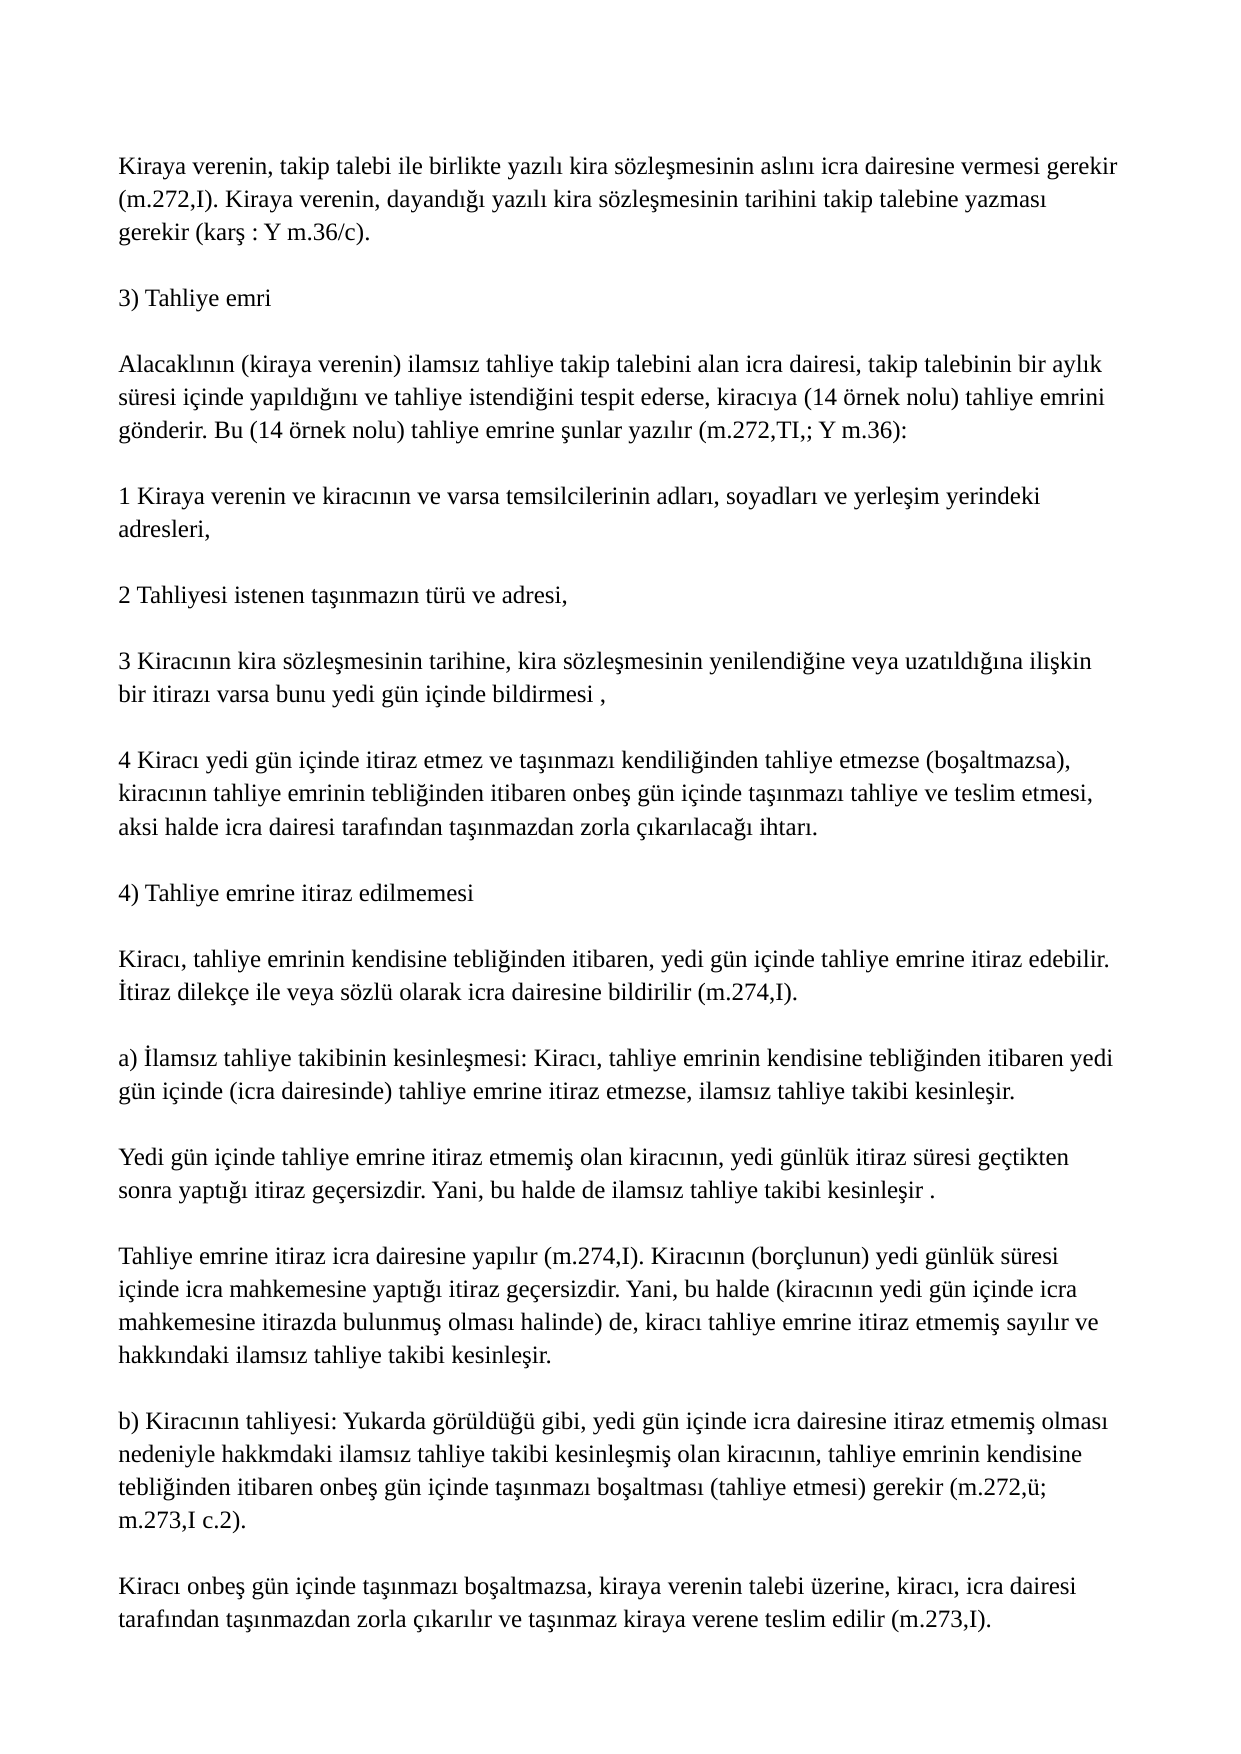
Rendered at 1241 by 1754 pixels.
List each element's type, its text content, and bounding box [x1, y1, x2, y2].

text Kiraya verenin, takip talebi ile birlikte yazılı kira sözleşmesinin aslını icra dairesine vermesi gerekir (m.272,I). Kiraya verenin, dayandığı yazılı kira sözleşmesinin tarihini takip talebine yazması gerekir (karş : Y m.36/c). 3) Tahliye emri Alacaklının (kiraya verenin) ilamsız tahliye takip talebini alan icra dairesi, takip talebinin bir aylık süresi içinde yapıldığını ve tahliye istendiğini tespit ederse, kiracıya (14 örnek nolu) tahliye emrini gönderir. Bu (14 örnek nolu) tahliye emrine şunlar yazılır (m.272,TI,; Y m.36): 1 Kiraya verenin ve kiracının ve varsa temsilcilerinin adları, soyadları ve yerleşim yerindeki adresleri, 2 Tahliyesi istenen taşınmazın türü ve adresi, 3 Kiracının kira sözleşmesinin tarihine, kira sözleşmesinin yenilendiğine veya uzatıldığına ilişkin bir itirazı varsa bunu yedi gün içinde bildirmesi , 4 Kiracı yedi gün içinde itiraz etmez ve taşınmazı kendiliğinden tahliye etmezse (boşaltmazsa), kiracının tahliye emrinin tebliğinden itibaren onbeş gün içinde taşınmazı tahliye ve teslim etmesi, aksi halde icra dairesi tarafından taşınmazdan zorla çıkarılacağı ihtarı. 4) Tahliye emrine itiraz edilmemesi Kiracı, tahliye emrinin kendisine tebliğinden itibaren, yedi gün içinde tahliye emrine itiraz edebilir. İtiraz dilekçe ile veya sözlü olarak icra dairesine bildirilir (m.274,I). a) İlamsız tahliye takibinin kesinleşmesi: Kiracı, tahliye emrinin kendisine tebliğinden itibaren yedi gün içinde (icra dairesinde) tahliye emrine itiraz etmezse, ilamsız tahliye takibi kesinleşir. Yedi gün içinde tahliye emrine itiraz etmemiş olan kiracının, yedi günlük itiraz süresi geçtikten sonra yaptığı itiraz geçersizdir. Yani, bu halde de ilamsız tahliye takibi kesinleşir . Tahliye emrine itiraz icra dairesine yapılır (m.274,I). Kiracının (borçlunun) yedi günlük süresi içinde icra mahkemesine yaptığı itiraz geçersizdir. Yani, bu halde (kiracının yedi gün içinde icra mahkemesine itirazda bulunmuş olması halinde) de, kiracı tahliye emrine itiraz etmemiş sayılır ve hakkındaki ilamsız tahliye takibi kesinleşir. b) Kiracının tahliyesi: Yukarda görüldüğü gibi, yedi gün içinde icra dairesine itiraz etmemiş olması nedeniyle hakkmdaki ilamsız tahliye takibi kesinleşmiş olan kiracının, tahliye emrinin kendisine tebliğinden itibaren onbeş gün içinde taşınmazı boşaltması (tahliye etmesi) gerekir (m.272,ü; m.273,I c.2). Kiracı onbeş gün içinde taşınmazı boşaltmazsa, kiraya verenin talebi üzerine, kiracı, icra dairesi tarafından taşınmazdan zorla çıkarılır ve taşınmaz kiraya verene teslim edilir (m.273,I). [118, 118, 1122, 1633]
